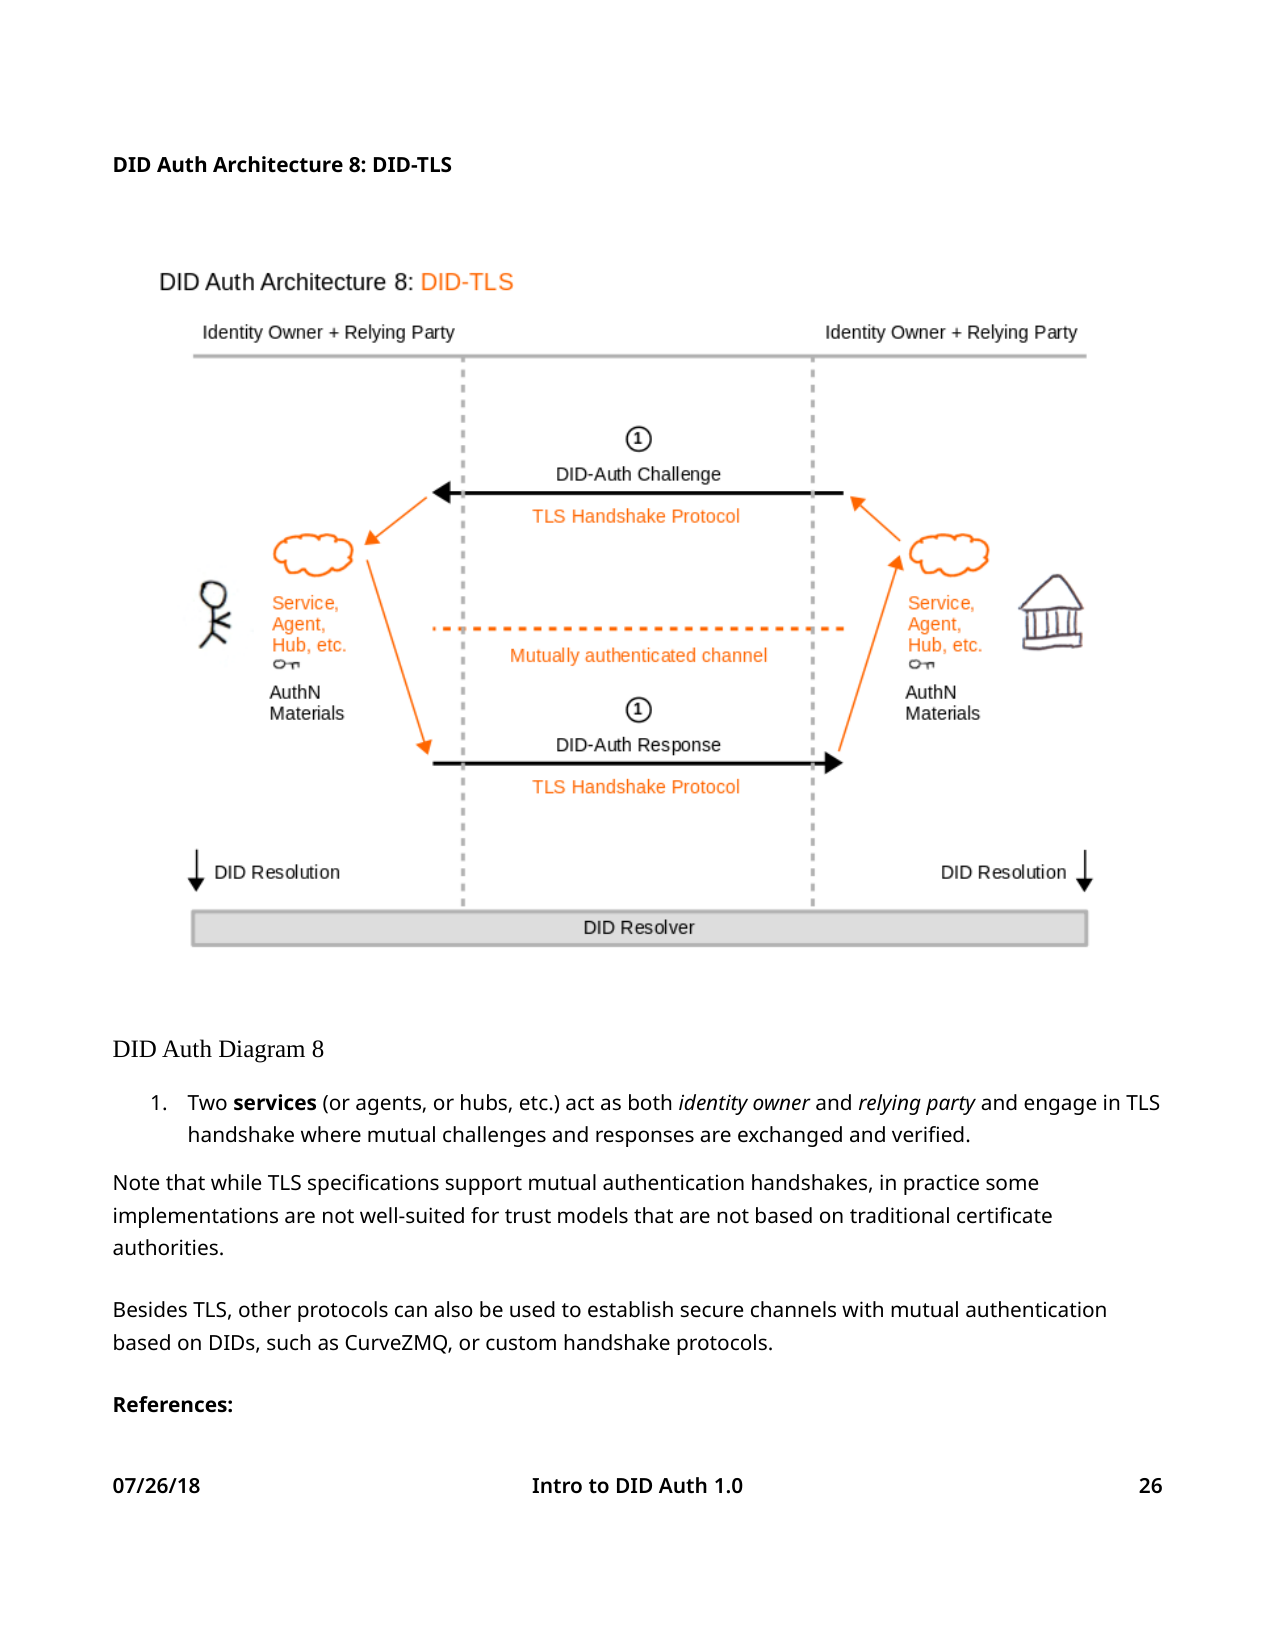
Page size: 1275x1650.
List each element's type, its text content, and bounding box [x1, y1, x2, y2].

subtitle DID Auth Architecture 8: DID-TLS [112, 150, 1162, 178]
text Besides TLS, other protocols can also be used to establish secure channels with mutual authentication based on DIDs, such as CurveZMQ, or custom handshake protocols. [112, 1296, 1162, 1357]
list Two services (or agents, or hubs, etc.) act as both identity owner and relying party and engage in TLS handshake where mutual challenges and responses are exchanged and verified. [150, 1088, 1162, 1149]
text DID Auth Diagram 8 [112, 1034, 1162, 1063]
picture [112, 197, 1163, 1009]
text References: [112, 1390, 1162, 1419]
text Note that while TLS specifications support mutual authentication handshakes, in practice some implementations are not well-suited for trust models that are not based on traditional certificate authorities. [112, 1168, 1162, 1262]
